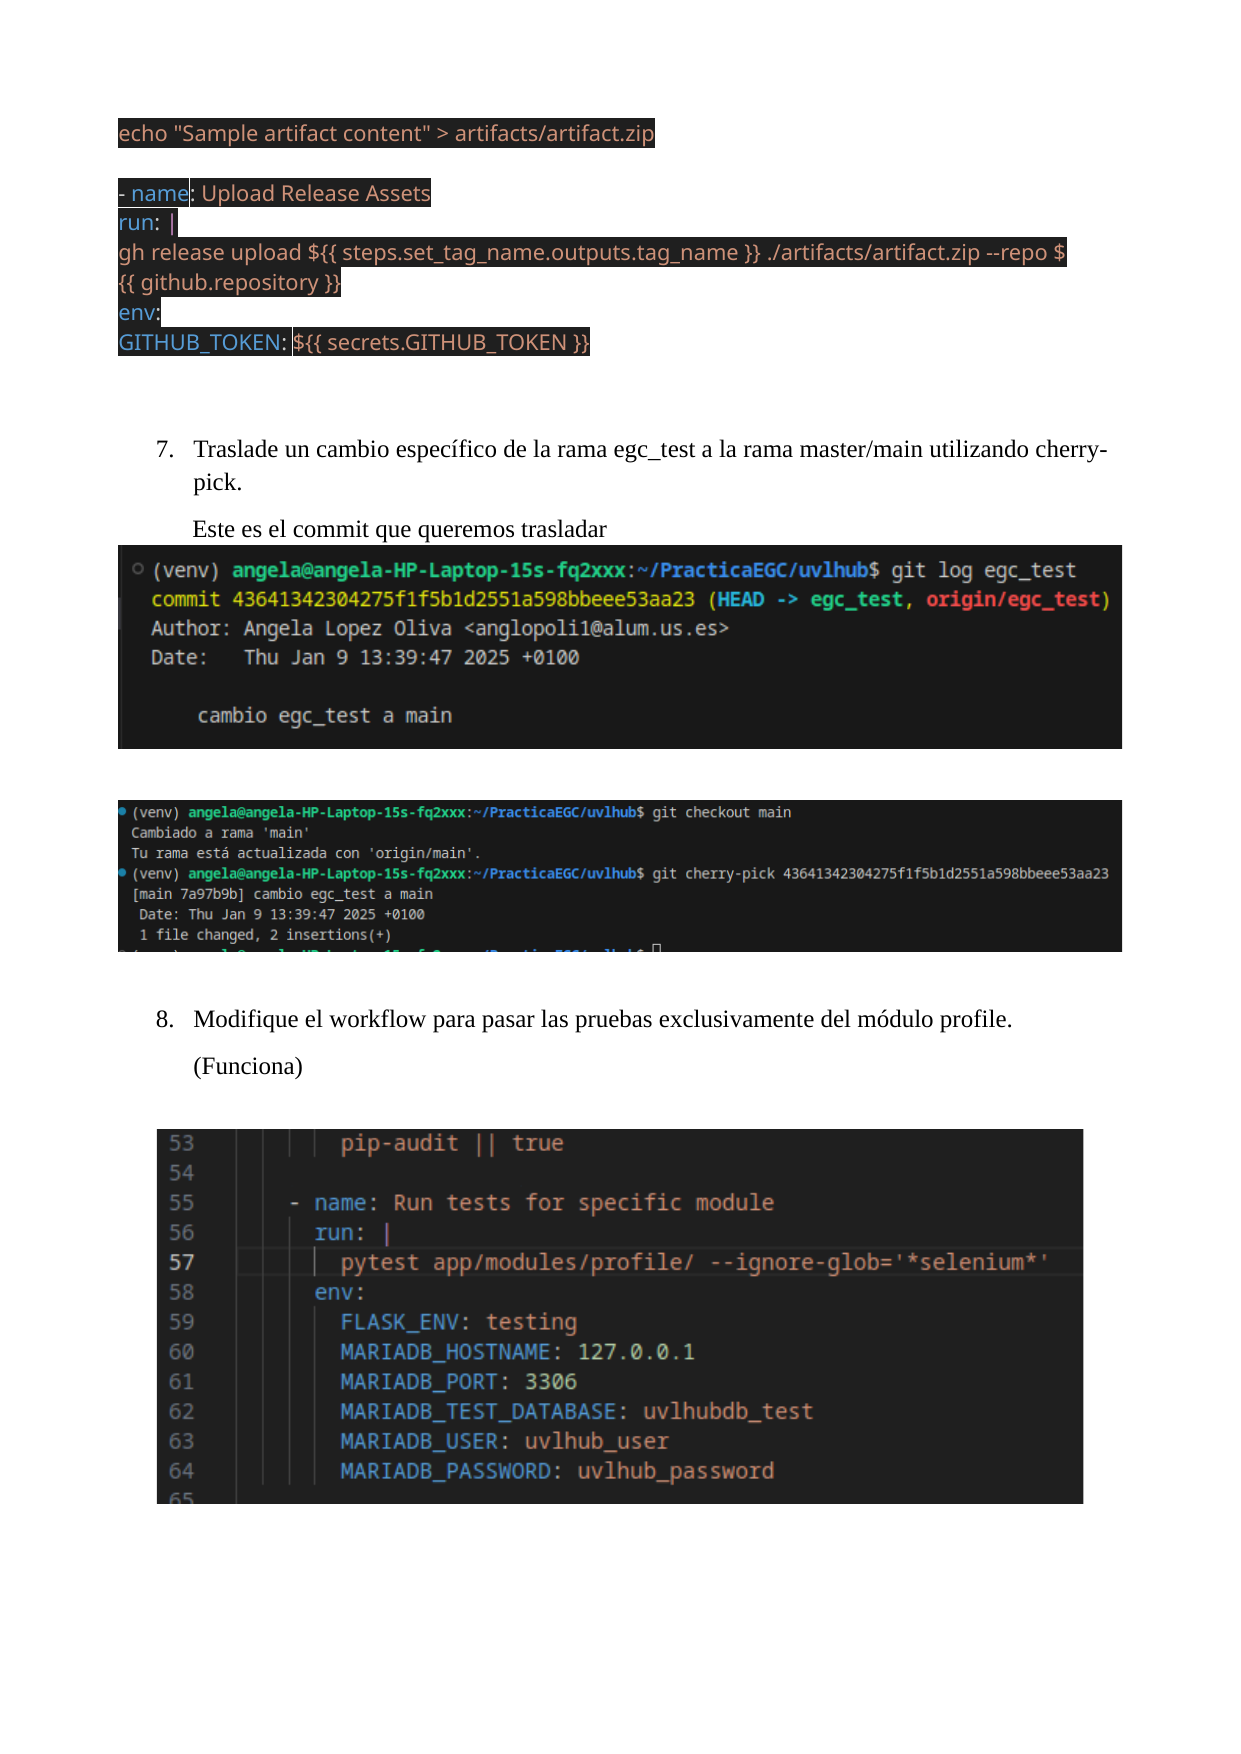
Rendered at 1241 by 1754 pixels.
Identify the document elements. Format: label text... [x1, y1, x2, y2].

list (Funciona) [156, 1051, 1122, 1080]
text env: [118, 297, 1122, 327]
text gh release upload ${{ steps.set_tag_name.outputs.tag_name }} ./artifacts/artifact.zip --repo ${{ github.repository }} [118, 237, 1122, 297]
list Traslade un cambio específico de la rama egc_test a la rama master/main utilizando cherry-pick. [156, 434, 1122, 496]
picture [156, 1129, 1084, 1504]
text GITHUB_TOKEN: ${{ secrets.GITHUB_TOKEN }} [118, 327, 1122, 356]
list Modifique el workflow para pasar las pruebas exclusivamente del módulo profile. [156, 1004, 1122, 1032]
picture [118, 800, 1123, 952]
text - name: Upload Release Assets [118, 178, 1122, 207]
text echo "Sample artifact content" > artifacts/artifact.zip [118, 118, 1122, 148]
text Este es el commit que queremos trasladar [118, 514, 1122, 543]
picture [118, 545, 1123, 749]
text run: | [118, 207, 1122, 237]
